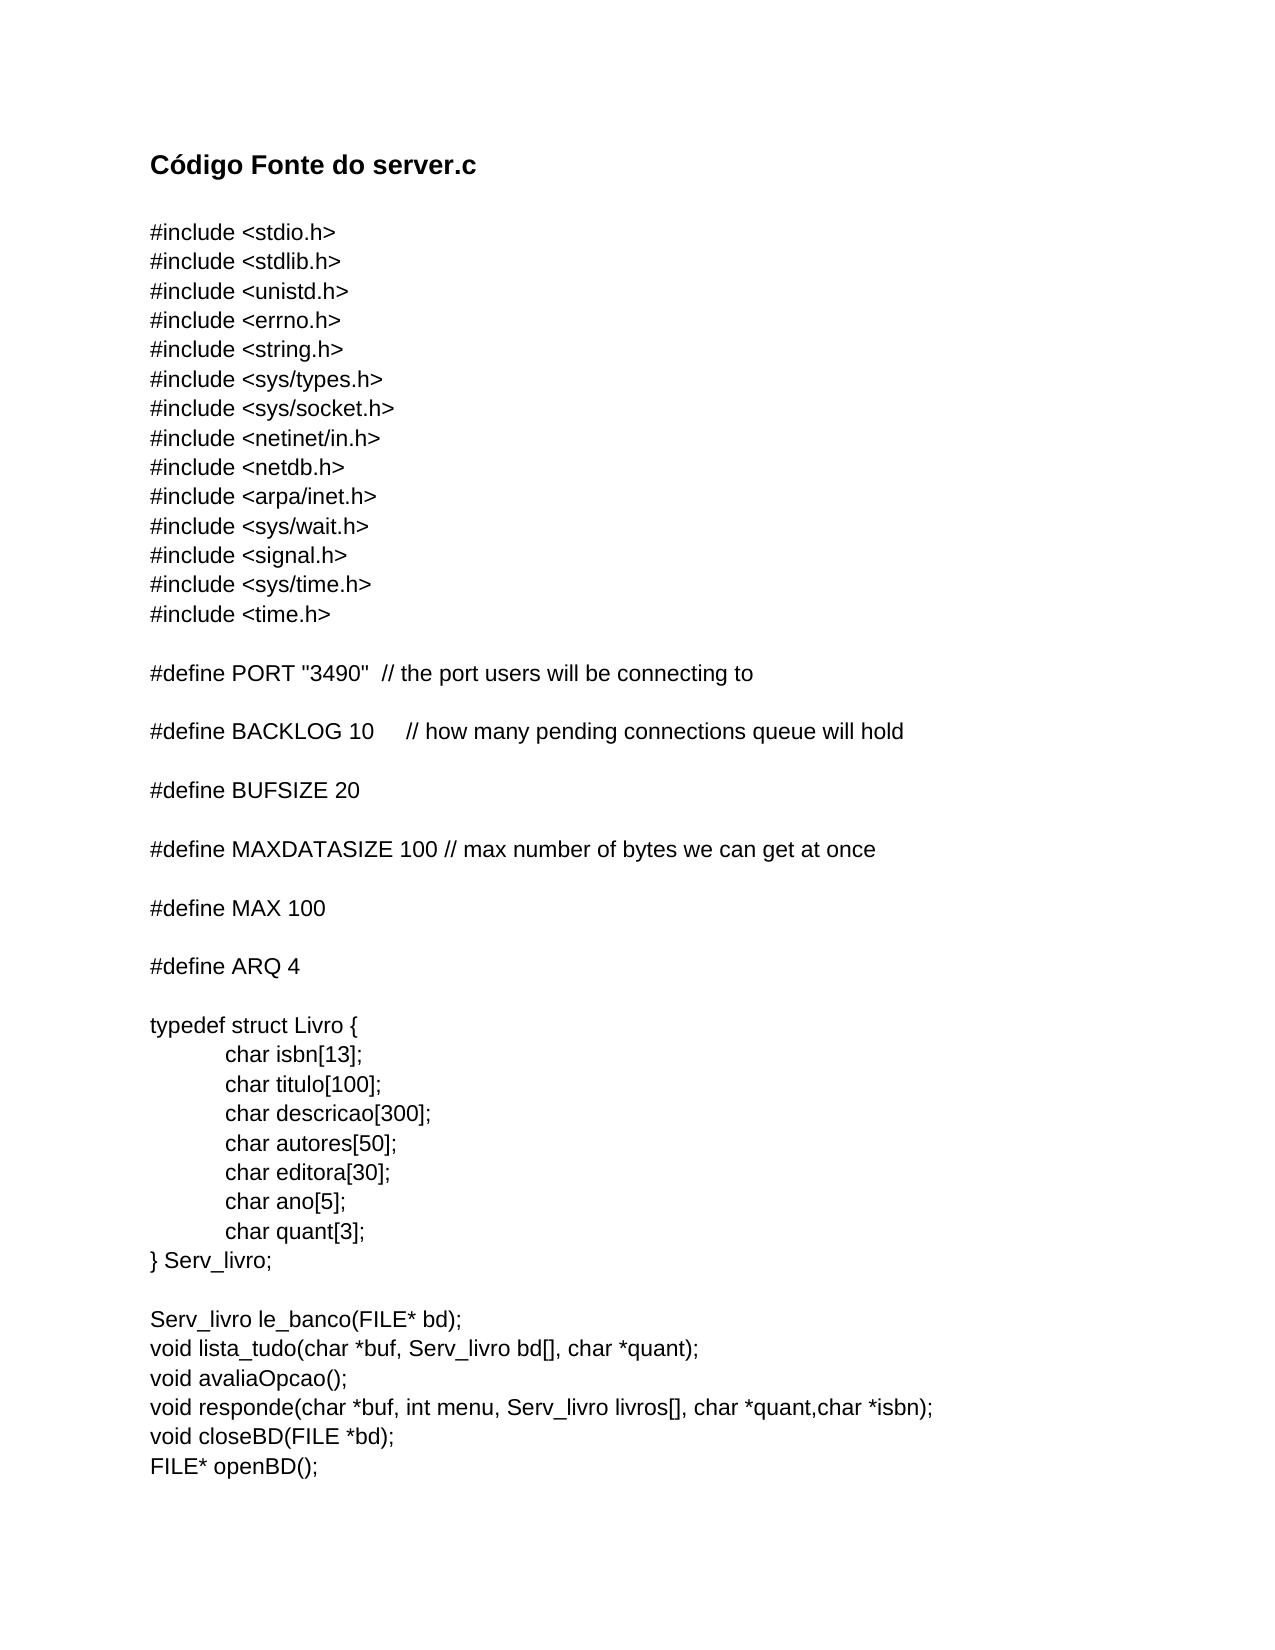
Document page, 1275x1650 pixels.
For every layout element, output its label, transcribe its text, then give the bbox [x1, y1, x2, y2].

text #define MAX 100 [150, 895, 1125, 921]
text #include <signal.h> [150, 543, 1125, 568]
text } Serv_livro; [150, 1248, 1125, 1273]
text char ano[5]; [150, 1189, 1125, 1214]
text #include <errno.h> [150, 308, 1125, 333]
text #include <string.h> [150, 337, 1125, 363]
text #include <sys/time.h> [150, 572, 1125, 598]
text void closeBD(FILE *bd); [150, 1424, 1125, 1449]
text char editora[30]; [150, 1159, 1125, 1185]
text char titulo[100]; [150, 1071, 1125, 1097]
text #include <arpa/inet.h> [150, 484, 1125, 509]
text char autores[50]; [150, 1130, 1125, 1156]
text #define MAXDATASIZE 100 // max number of bytes we can get at once [150, 836, 1125, 862]
text typedef struct Livro { [150, 1013, 1125, 1038]
text char descricao[300]; [150, 1101, 1125, 1126]
text #include <sys/types.h> [150, 366, 1125, 392]
text FILE* openBD(); [150, 1453, 1125, 1479]
text #define BUFSIZE 20 [150, 778, 1125, 803]
text char quant[3]; [150, 1218, 1125, 1244]
text void lista_tudo(char *buf, Serv_livro bd[], char *quant); [150, 1336, 1125, 1361]
text #define ARQ 4 [150, 954, 1125, 979]
text #include <stdlib.h> [150, 249, 1125, 274]
text #include <stdio.h> [150, 219, 1125, 245]
text #include <sys/wait.h> [150, 513, 1125, 539]
text char isbn[13]; [150, 1042, 1125, 1068]
text #include <time.h> [150, 601, 1125, 627]
text #include <netinet/in.h> [150, 425, 1125, 451]
text Serv_livro le_banco(FILE* bd); [150, 1306, 1125, 1332]
text #include <netdb.h> [150, 454, 1125, 480]
text #define BACKLOG 10 // how many pending connections queue will hold [150, 719, 1125, 744]
text void responde(char *buf, int menu, Serv_livro livros[], char *quant,char *isbn); [150, 1394, 1125, 1420]
text #include <unistd.h> [150, 278, 1125, 304]
text void avaliaOpcao(); [150, 1365, 1125, 1391]
text Código Fonte do server.c [150, 150, 1125, 180]
text #define PORT "3490" // the port users will be connecting to [150, 660, 1125, 686]
text #include <sys/socket.h> [150, 396, 1125, 421]
